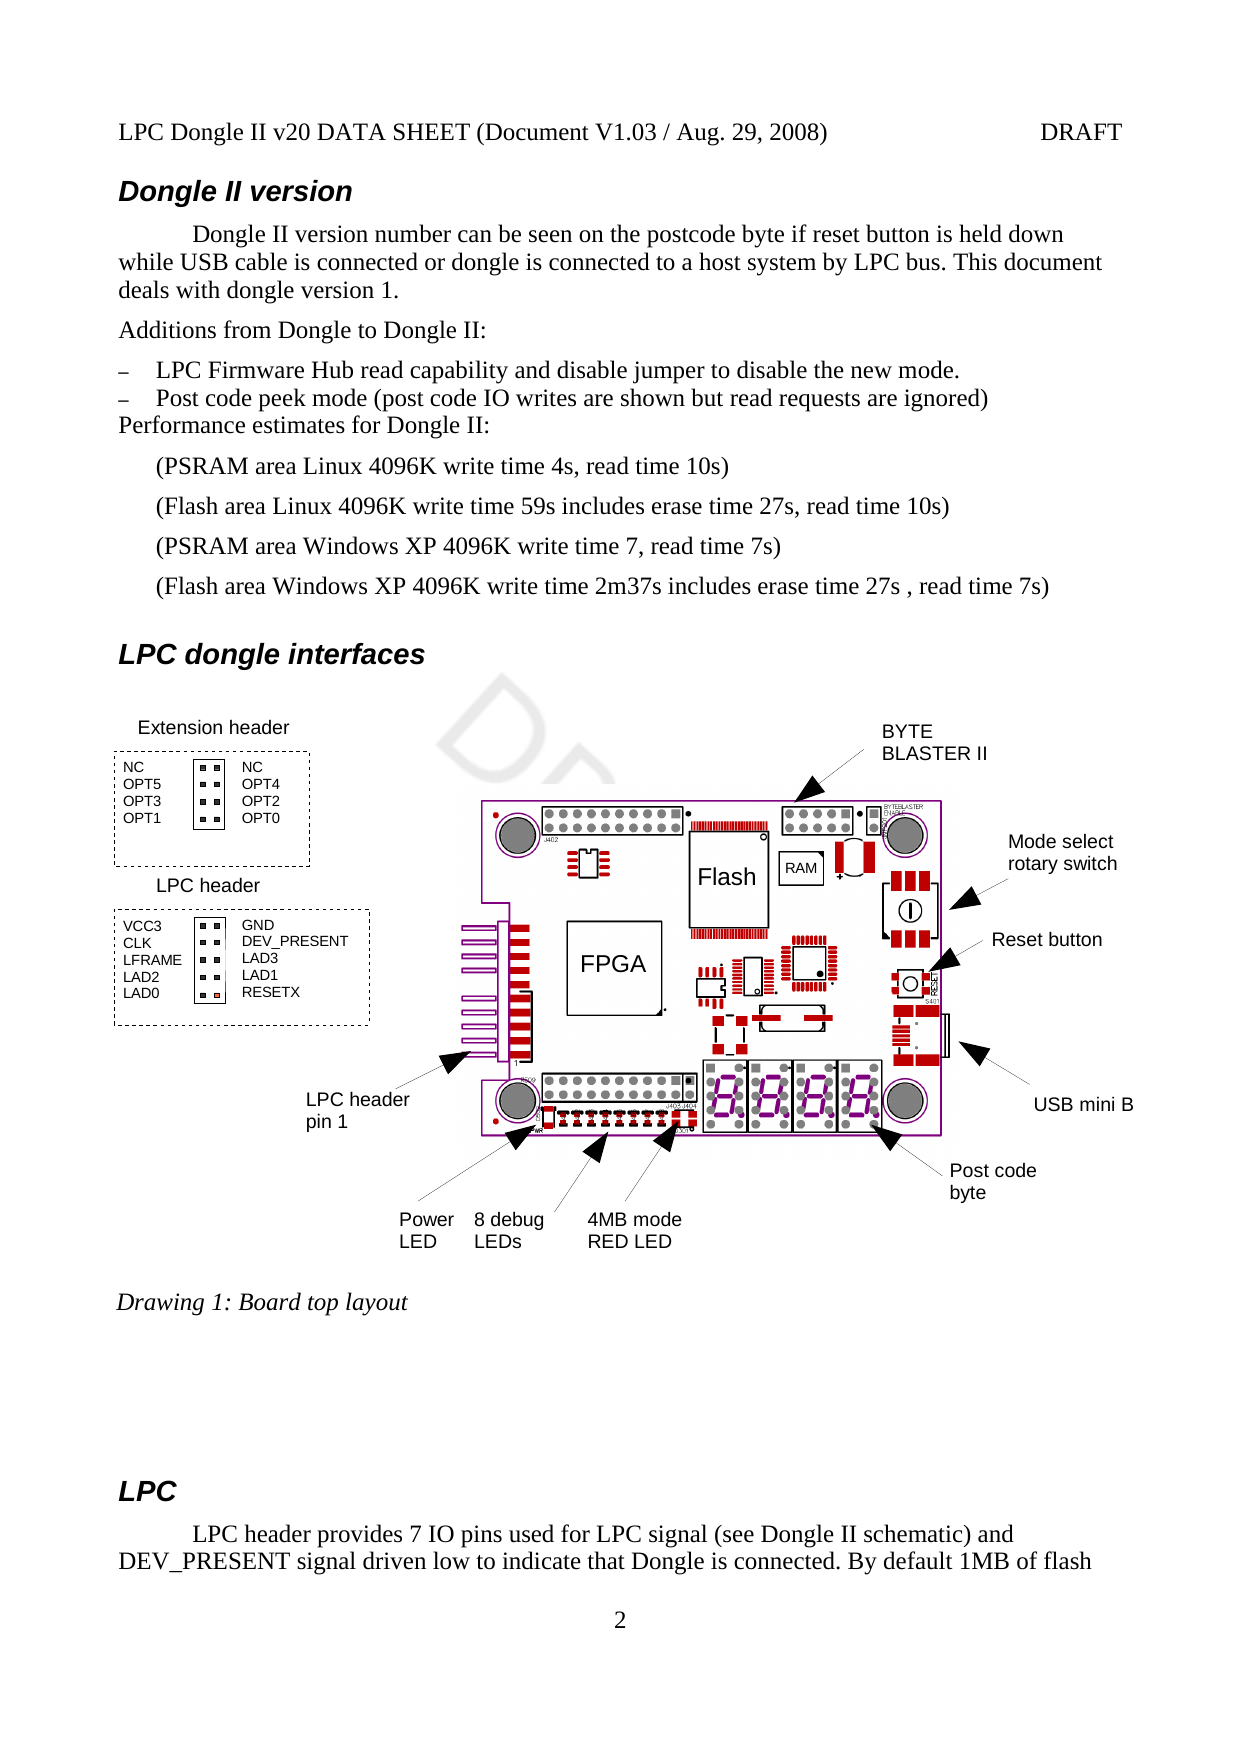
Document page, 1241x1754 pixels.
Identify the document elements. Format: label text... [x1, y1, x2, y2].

text Drawing 1: Board top layout [116, 1288, 1139, 1316]
picture [307, 670, 933, 1190]
picture [571, 1158, 653, 1190]
picture [437, 1158, 589, 1190]
subtitle LPC dongle interfaces [118, 638, 1122, 670]
picture [634, 1158, 933, 1190]
picture [307, 600, 933, 638]
subtitle Dongle II version [118, 175, 1122, 208]
list (PSRAM area Linux 4096K write time 4s, read time 10s) [118, 452, 1122, 479]
text Additions from Dongle to Dongle II: [118, 316, 1122, 344]
text Performance estimates for Dongle II: [118, 412, 1122, 439]
text Dongle II version number can be seen on the postcode byte if reset button is held down while USB cable is connected or dongle is connected to a host system by LPC bus. This document deals with dongle version 1. [118, 220, 1122, 303]
picture [307, 564, 933, 572]
text LPC header provides 7 IO pins used for LPC signal (see Dongle II schematic) and DEV_PRESENT signal driven low to indicate that Dongle is connected. By default 1MB of flash [118, 1520, 1122, 1575]
picture [919, 1158, 933, 1168]
subtitle LPC [118, 1474, 1122, 1507]
list LPC Firmware Hub read capability and disable jumper to disable the new mode. [118, 356, 1122, 384]
list Post code peek mode (post code IO writes are shown but read requests are ignored) [118, 384, 1122, 412]
list (PSRAM area Windows XP 4096K write time 7, read time 7s) [118, 532, 1122, 560]
list (Flash area Windows XP 4096K write time 2m37s includes erase time 27s , read time 7s) [118, 572, 1122, 600]
list (Flash area Linux 4096K write time 59s includes erase time 27s, read time 10s) [118, 492, 1122, 520]
